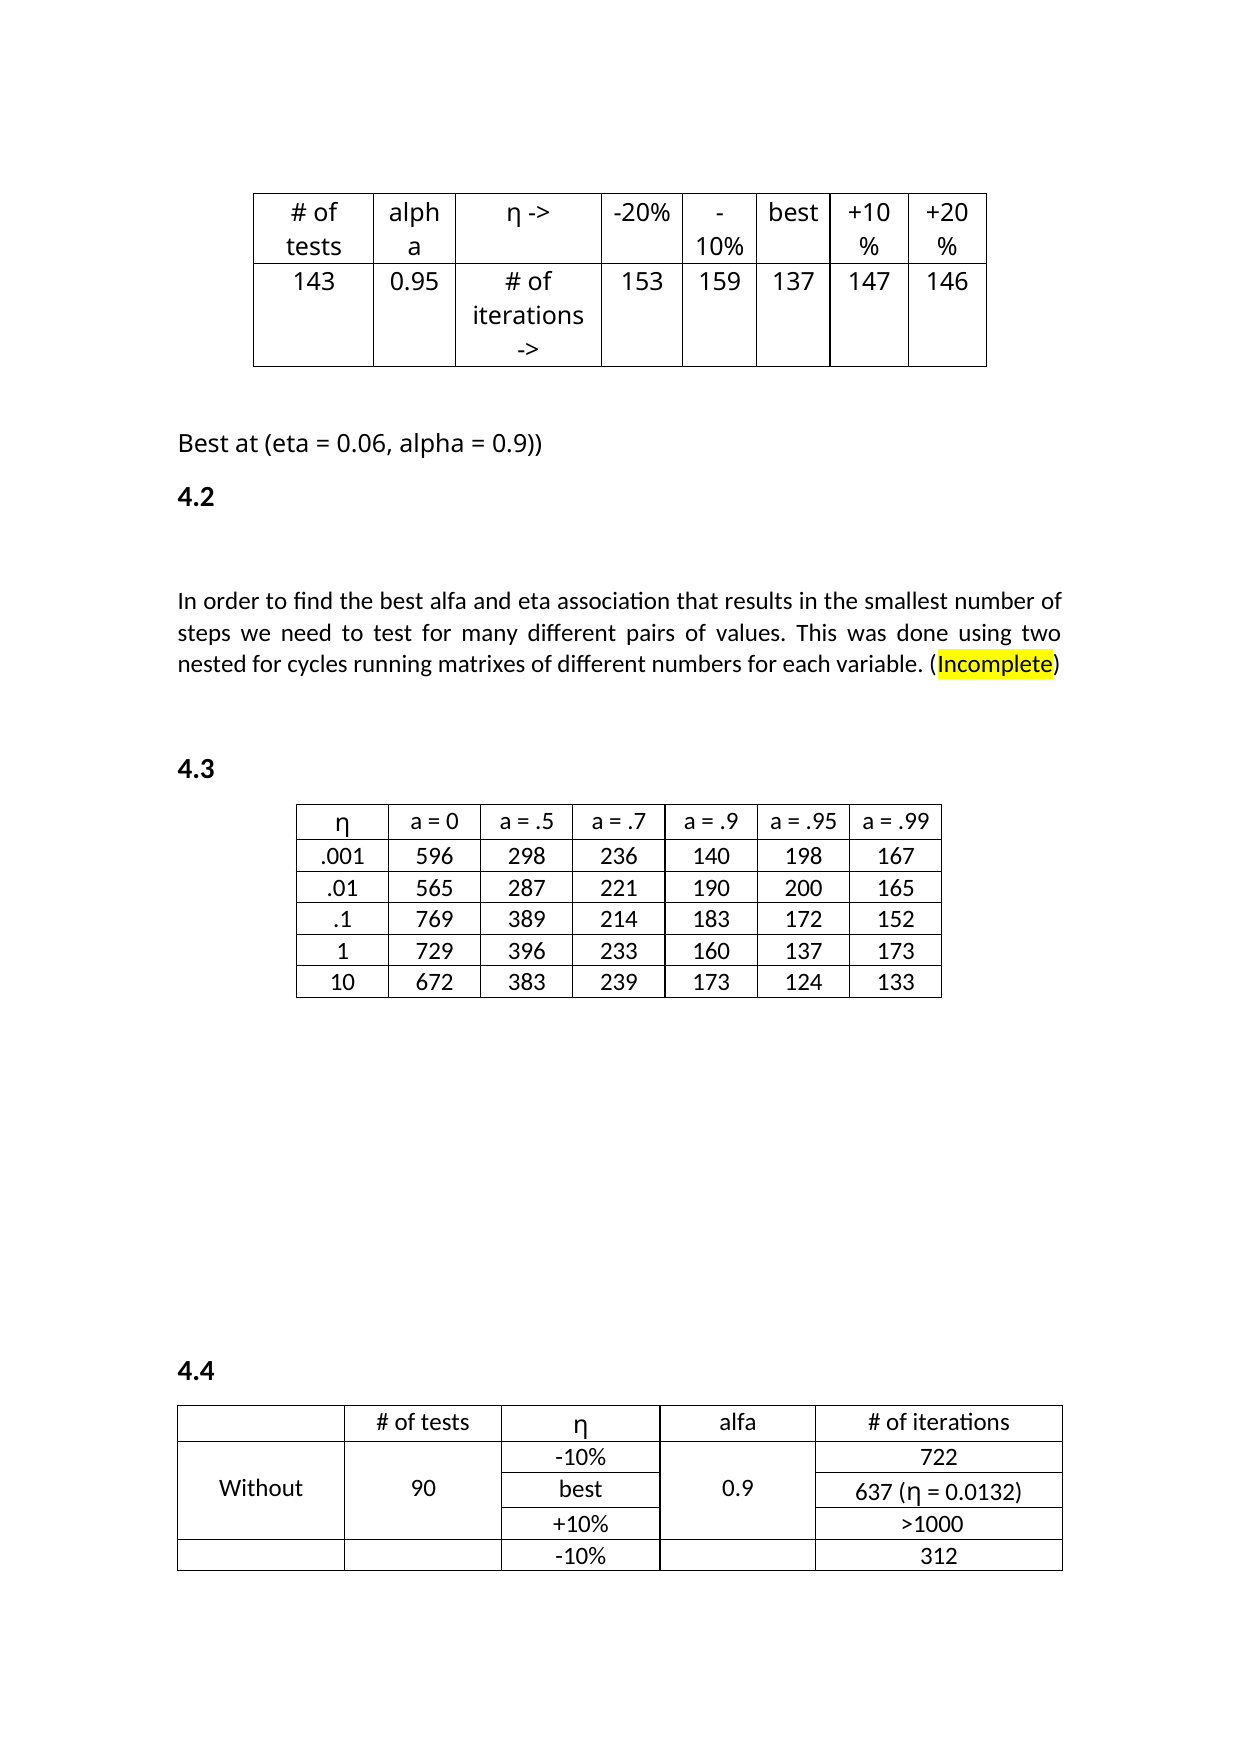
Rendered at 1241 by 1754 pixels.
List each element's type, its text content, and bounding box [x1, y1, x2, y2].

table_cell 0.95 [374, 264, 455, 366]
table_cell 152 [850, 903, 941, 934]
table_header +20% [909, 194, 986, 262]
table_cell 389 [481, 903, 572, 934]
table_cell .001 [297, 840, 388, 871]
table_cell 198 [758, 840, 849, 871]
table_cell 133 [850, 966, 941, 997]
table_cell [345, 1540, 501, 1570]
table_cell # of iterations -> [456, 264, 601, 366]
table_cell 137 [757, 264, 829, 366]
table_cell 140 [666, 840, 757, 871]
table_header best [757, 194, 829, 262]
table_cell 298 [481, 840, 572, 871]
table_header # of iterations [816, 1406, 1062, 1441]
table_cell 596 [389, 840, 480, 871]
table_cell 0.9 [661, 1442, 815, 1539]
table_cell -10% [502, 1442, 659, 1472]
table_header a = .95 [758, 805, 849, 839]
table_header a = .7 [573, 805, 664, 839]
table_cell 90 [345, 1442, 501, 1539]
table_header a = 0 [389, 805, 480, 839]
table_cell 729 [389, 935, 480, 965]
table_cell 200 [758, 872, 849, 902]
text 4.4 [177, 1352, 1063, 1387]
table_header η -> [456, 194, 601, 262]
table_cell 312 [816, 1540, 1062, 1570]
table_header η [502, 1406, 659, 1441]
table_cell 221 [573, 872, 664, 902]
table_cell 124 [758, 966, 849, 997]
table_header a = .9 [666, 805, 757, 839]
table_header -20% [602, 194, 682, 262]
table_header alpha [374, 194, 455, 262]
text 4.3 [177, 750, 1063, 786]
table_cell 722 [816, 1442, 1062, 1472]
table_cell 396 [481, 935, 572, 965]
table_cell .1 [297, 903, 388, 934]
table_cell 287 [481, 872, 572, 902]
table_header η [297, 805, 388, 839]
table_cell +10% [502, 1508, 659, 1539]
table_cell 159 [683, 264, 756, 366]
table_cell 146 [909, 264, 986, 366]
table_cell 565 [389, 872, 480, 902]
table_header # of tests [345, 1406, 501, 1441]
table_cell 147 [831, 264, 908, 366]
table_cell 383 [481, 966, 572, 997]
table_header # of tests [254, 194, 373, 262]
table_cell 10 [297, 966, 388, 997]
table_header alfa [661, 1406, 815, 1441]
table_header -10% [683, 194, 756, 262]
table_cell 183 [666, 903, 757, 934]
table_header [178, 1406, 344, 1441]
table_cell [661, 1540, 815, 1570]
table_header a = .5 [481, 805, 572, 839]
table_cell 637 (η = 0.0132) [816, 1473, 1062, 1507]
table_cell -10% [502, 1540, 659, 1570]
text Best at (eta = 0.06, alpha = 0.9)) [177, 426, 1063, 460]
table_cell 173 [850, 935, 941, 965]
table_cell 172 [758, 903, 849, 934]
table_cell 236 [573, 840, 664, 871]
table_cell 233 [573, 935, 664, 965]
table_cell 1 [297, 935, 388, 965]
table_cell >1000 [816, 1508, 1062, 1539]
table_cell 239 [573, 966, 664, 997]
table_cell 769 [389, 903, 480, 934]
table_cell [178, 1540, 344, 1570]
table_cell .01 [297, 872, 388, 902]
table_cell 143 [254, 264, 373, 366]
table_cell 137 [758, 935, 849, 965]
table_cell best [502, 1473, 659, 1507]
table_cell Without [178, 1442, 344, 1539]
table_cell 165 [850, 872, 941, 902]
table_header a = .99 [850, 805, 941, 839]
table_cell 214 [573, 903, 664, 934]
table_cell 190 [666, 872, 757, 902]
table_header +10% [831, 194, 908, 262]
table_cell 173 [666, 966, 757, 997]
table_cell 672 [389, 966, 480, 997]
table_cell 167 [850, 840, 941, 871]
table_cell 153 [602, 264, 682, 366]
table_cell 160 [666, 935, 757, 965]
text 4.2 [177, 478, 1063, 513]
text In order to find the best alfa and eta association that results in the smallest number of steps we need to test for many different pairs of values. This was done using two nested for cycles running matrixes of different numbers for each variable. (Incomplete) [177, 585, 1063, 679]
